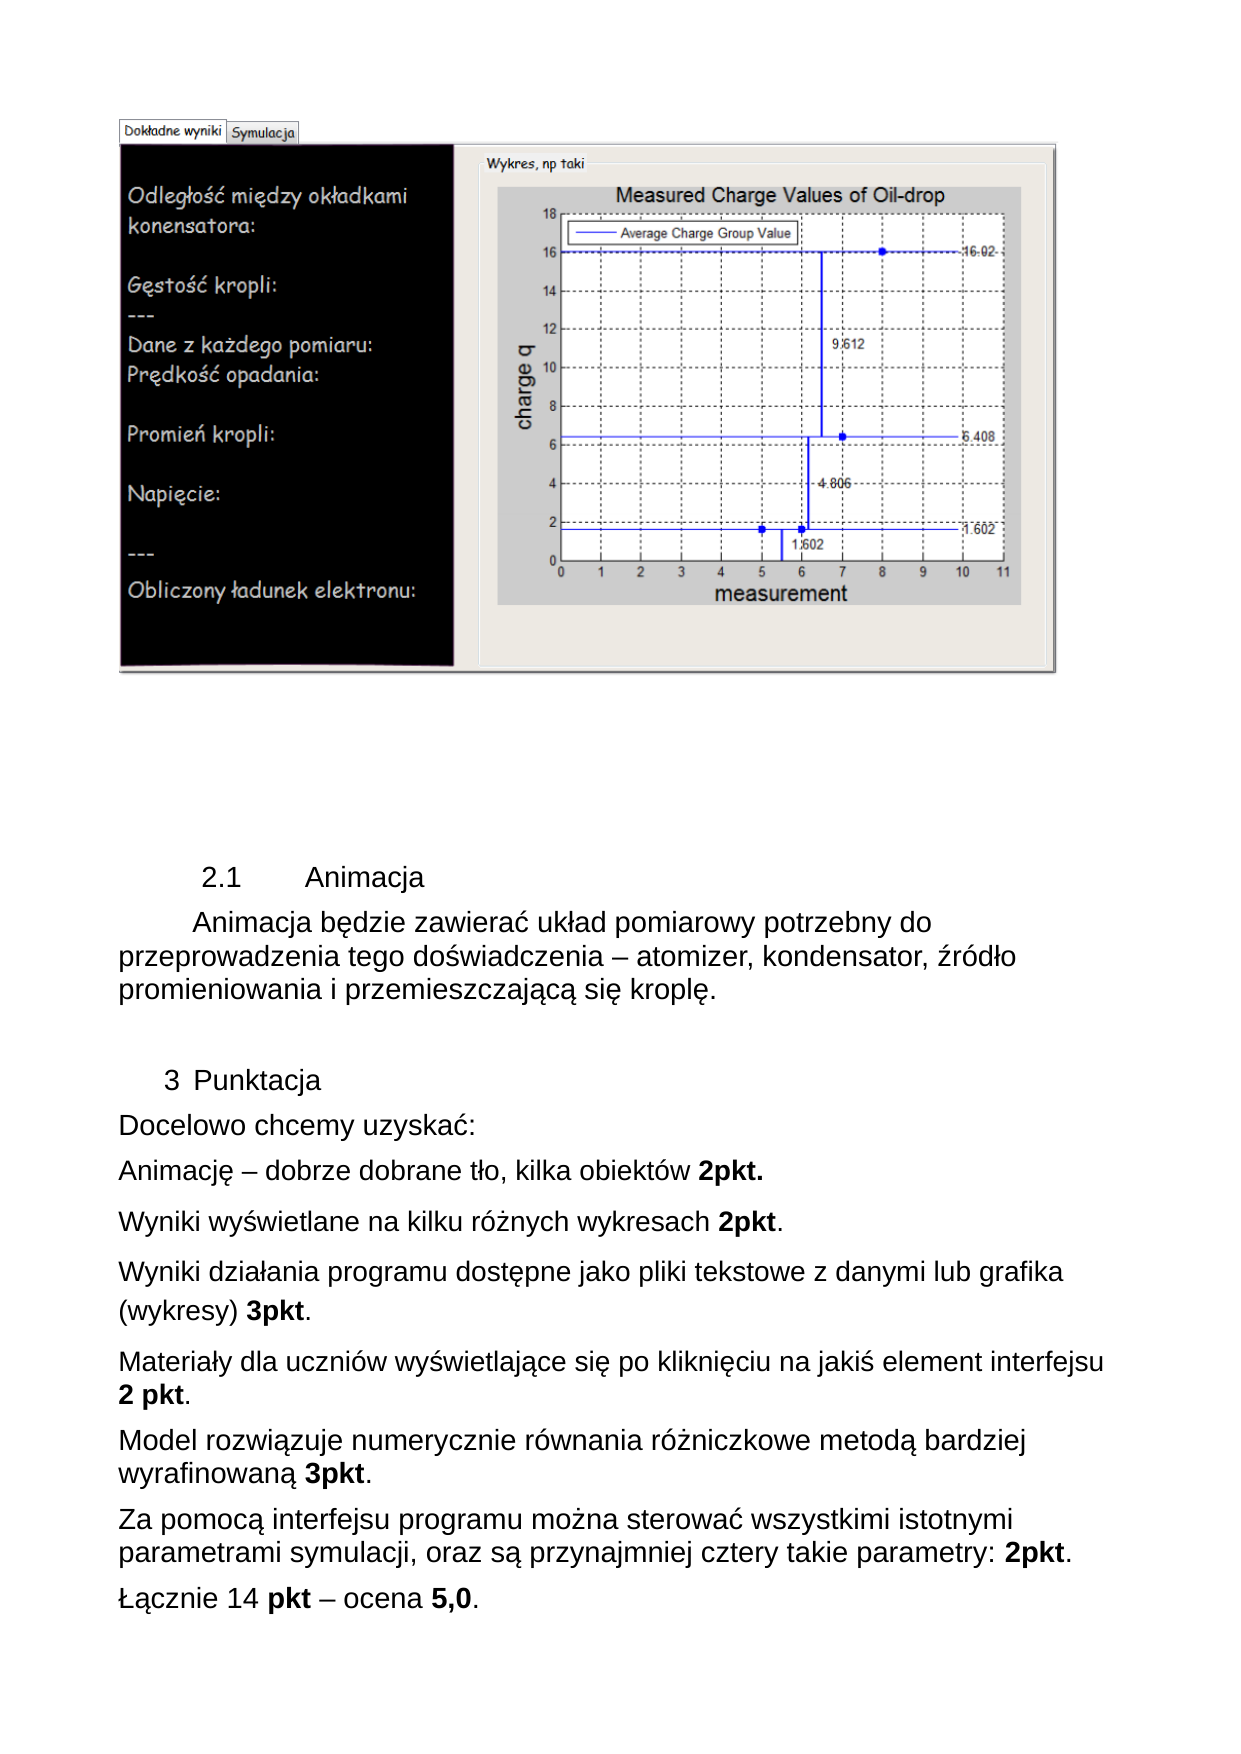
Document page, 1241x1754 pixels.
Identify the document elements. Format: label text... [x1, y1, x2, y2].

list Animacja [193, 860, 1122, 893]
text Docelowo chcemy uzyskać: [118, 1108, 1122, 1142]
list Punktacja [156, 1063, 1122, 1097]
text Materiały dla uczniów wyświetlające się po kliknięciu na jakiś element interfejsu 2 pkt. [118, 1345, 1122, 1411]
picture [118, 118, 1123, 678]
text Model rozwiązuje numerycznie równania różniczkowe metodą bardziej wyrafinowaną 3pkt. [118, 1423, 1122, 1490]
text Za pomocą interfejsu programu można sterować wszystkimi istotnymi parametrami symulacji, oraz są przynajmniej cztery takie parametry: 2pkt. [118, 1502, 1122, 1569]
text Wyniki działania programu dostępne jako pliki tekstowe z danymi lub grafika (wykresy) 3pkt. [118, 1255, 1122, 1327]
text Animacja będzie zawierać układ pomiarowy potrzebny do przeprowadzenia tego doświadczenia – atomizer, kondensator, źródło promieniowania i przemieszczającą się kroplę. [118, 905, 1122, 1006]
text Łącznie 14 pkt – ocena 5,0. [118, 1581, 1122, 1614]
text Wyniki wyświetlane na kilku różnych wykresach 2pkt. [118, 1204, 1122, 1237]
text Animację – dobrze dobrane tło, kilka obiektów 2pkt. [118, 1154, 1122, 1186]
